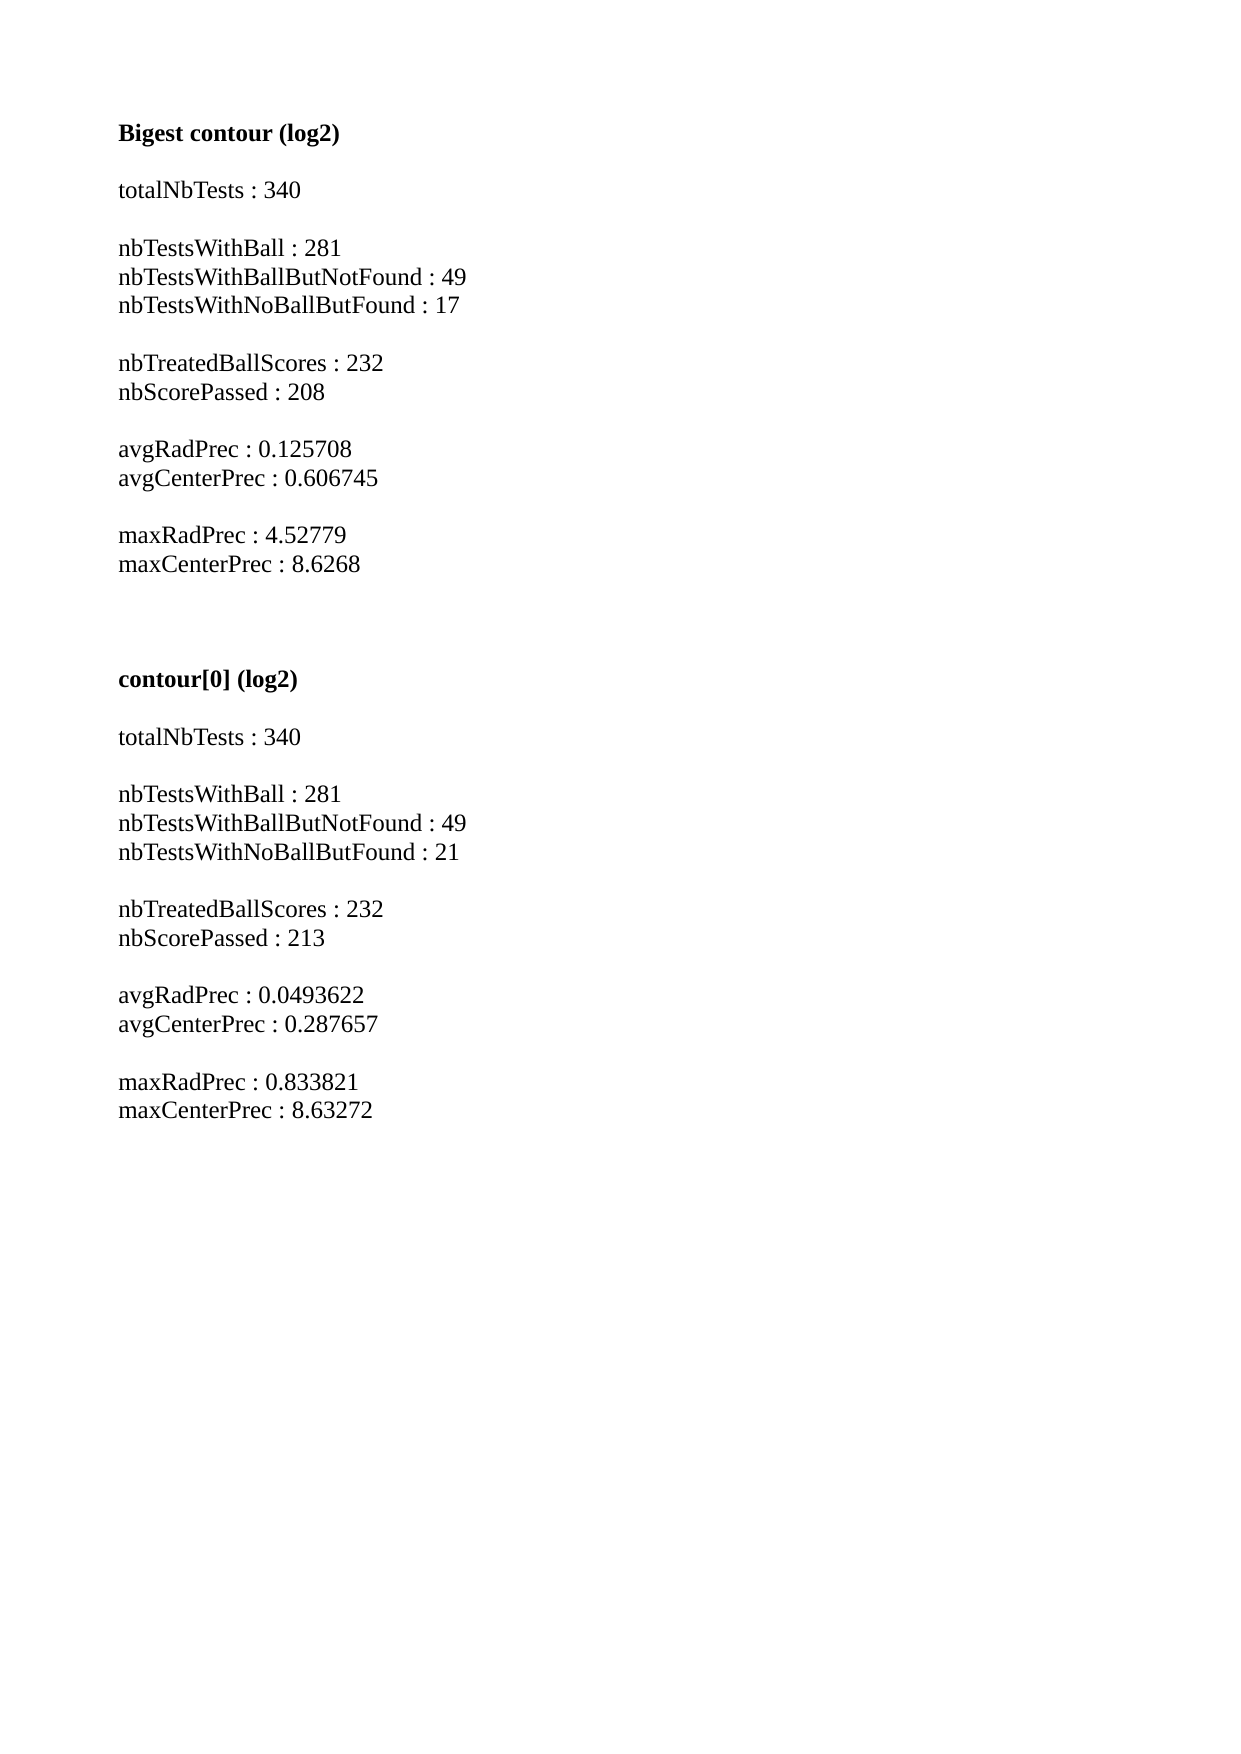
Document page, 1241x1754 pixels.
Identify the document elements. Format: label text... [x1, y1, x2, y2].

text maxRadPrec : 0.833821 [118, 1067, 1122, 1096]
text nbTestsWithNoBallButFound : 17 [118, 291, 1122, 319]
text nbScorePassed : 208 [118, 377, 1122, 406]
text nbTestsWithBallButNotFound : 49 [118, 808, 1122, 837]
text maxCenterPrec : 8.63272 [118, 1096, 1122, 1124]
text contour[0] (log2) [118, 664, 1122, 693]
text nbTestsWithBallButNotFound : 49 [118, 262, 1122, 291]
text maxRadPrec : 4.52779 [118, 521, 1122, 549]
text totalNbTests : 340 [118, 722, 1122, 751]
text avgRadPrec : 0.0493622 [118, 981, 1122, 1009]
text avgRadPrec : 0.125708 [118, 434, 1122, 463]
text maxCenterPrec : 8.6268 [118, 549, 1122, 578]
text nbTestsWithNoBallButFound : 21 [118, 837, 1122, 866]
text nbTreatedBallScores : 232 [118, 348, 1122, 377]
text totalNbTests : 340 [118, 176, 1122, 204]
text nbTestsWithBall : 281 [118, 233, 1122, 262]
text Bigest contour (log2) [118, 118, 1122, 147]
text nbScorePassed : 213 [118, 923, 1122, 952]
text avgCenterPrec : 0.287657 [118, 1009, 1122, 1038]
text nbTreatedBallScores : 232 [118, 894, 1122, 923]
text nbTestsWithBall : 281 [118, 779, 1122, 808]
text avgCenterPrec : 0.606745 [118, 463, 1122, 492]
